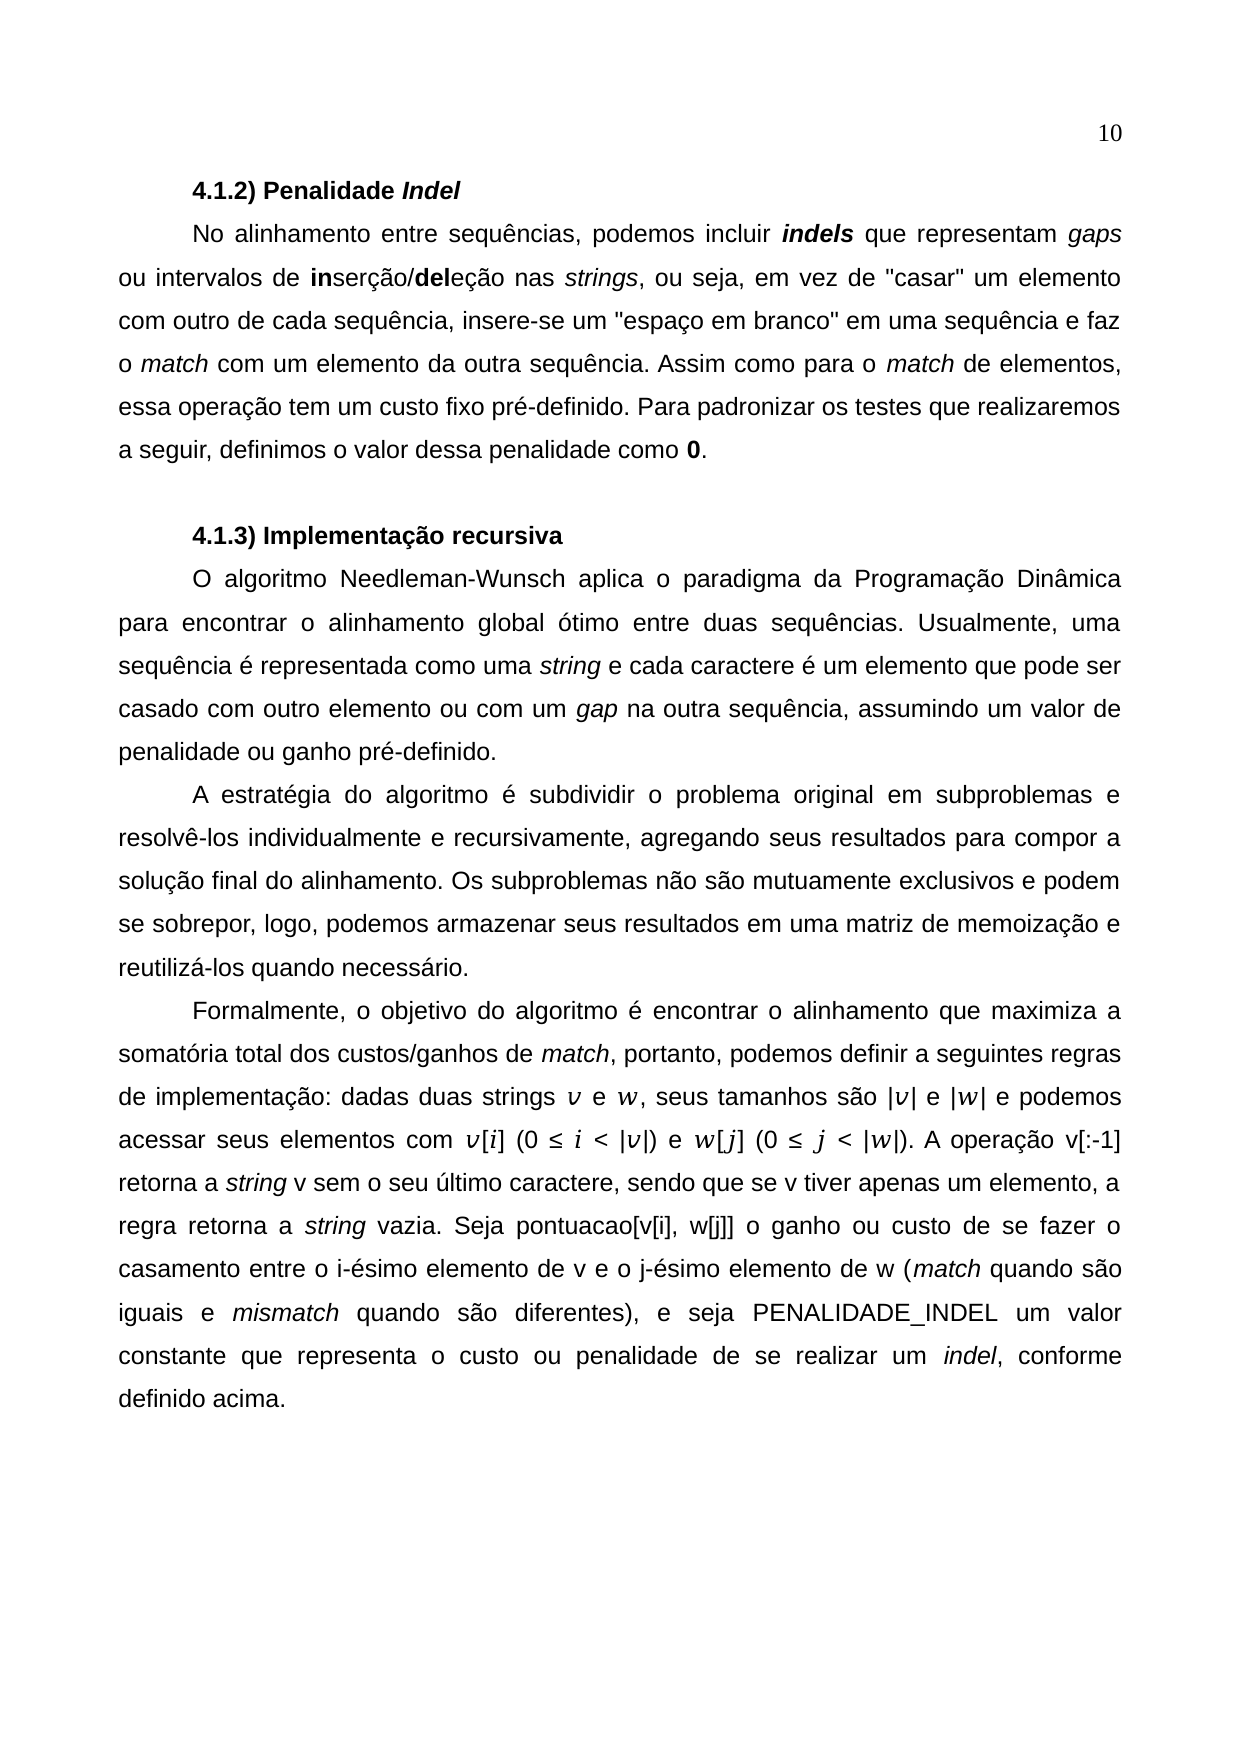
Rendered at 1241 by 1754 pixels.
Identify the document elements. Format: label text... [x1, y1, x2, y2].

text No alinhamento entre sequências, podemos incluir indels que representam gaps ou intervalos de inserção/deleção nas strings, ou seja, em vez de "casar" um elemento com outro de cada sequência, insere-se um "espaço em branco" em uma sequência e faz o match com um elemento da outra sequência. Assim como para o match de elementos, essa operação tem um custo fixo pré-definido. Para padronizar os testes que realizaremos a seguir, definimos o valor dessa penalidade como 0. [118, 219, 1122, 464]
text 4.1.2) Penalidade Indel [118, 176, 1122, 205]
text O algoritmo Needleman-Wunsch aplica o paradigma da Programação Dinâmica para encontrar o alinhamento global ótimo entre duas sequências. Usualmente, uma sequência é representada como uma string e cada caractere é um elemento que pode ser casado com outro elemento ou com um gap na outra sequência, assumindo um valor de penalidade ou ganho pré-definido. [118, 564, 1122, 766]
text 4.1.3) Implementação recursiva [118, 521, 1122, 550]
text A estratégia do algoritmo é subdividir o problema original em subproblemas e resolvê-los individualmente e recursivamente, agregando seus resultados para compor a solução final do alinhamento. Os subproblemas não são mutuamente exclusivos e podem se sobrepor, logo, podemos armazenar seus resultados em uma matriz de memoização e reutilizá-los quando necessário. [118, 780, 1122, 981]
text Formalmente, o objetivo do algoritmo é encontrar o alinhamento que maximiza a somatória total dos custos/ganhos de match, portanto, podemos definir a seguintes regras de implementação: dadas duas strings 𝑣 e 𝑤, seus tamanhos são |𝑣| e |𝑤| e podemos acessar seus elementos com 𝑣[𝑖] (0 ≤ 𝑖 < |𝑣|) e 𝑤[𝑗] (0 ≤ 𝑗 < |𝑤|). A operação v[:-1] retorna a string v sem o seu último caractere, sendo que se v tiver apenas um elemento, a regra retorna a string vazia. Seja pontuacao[v[i], w[j]] o ganho ou custo de se fazer o casamento entre o i-ésimo elemento de v e o j-ésimo elemento de w (match quando são iguais e mismatch quando são diferentes), e seja PENALIDADE_INDEL um valor constante que representa o custo ou penalidade de se realizar um indel, conforme definido acima. [118, 996, 1122, 1413]
